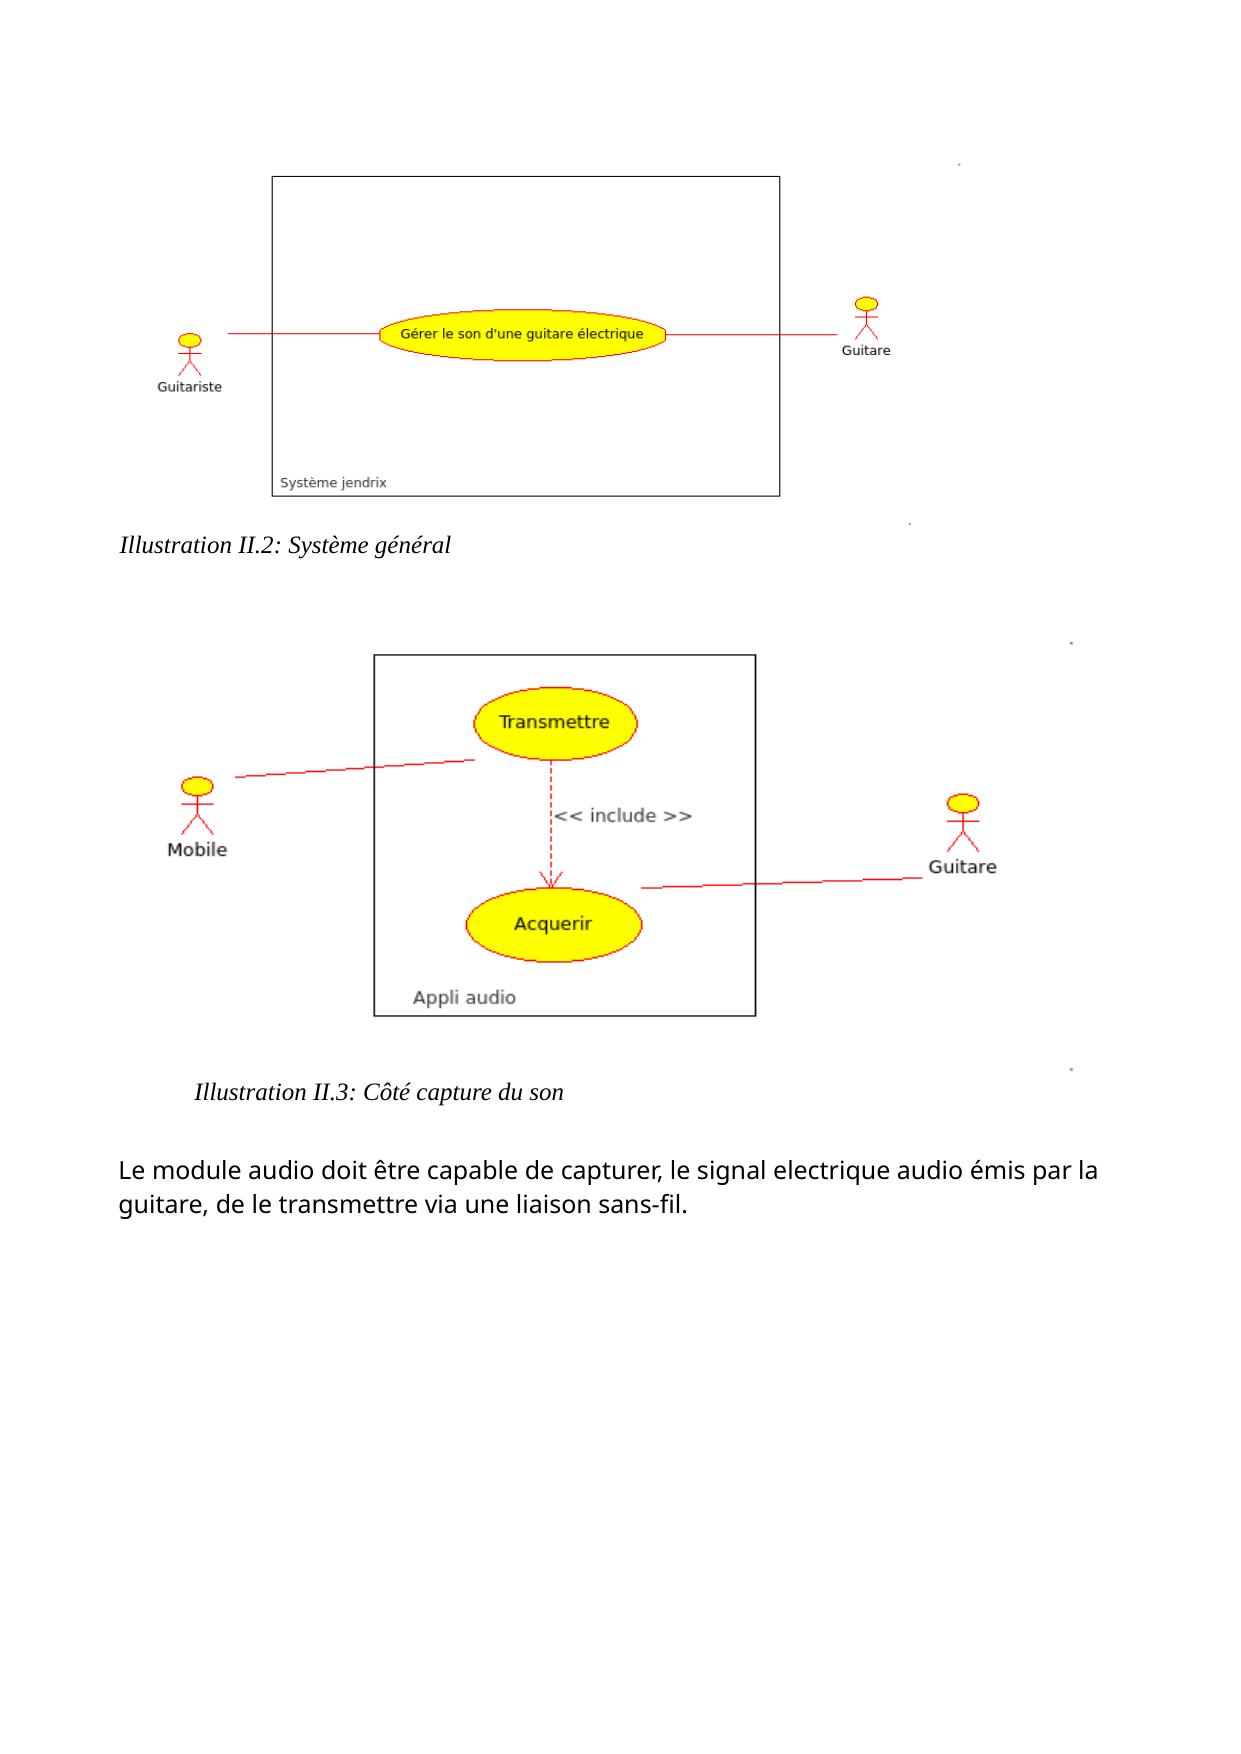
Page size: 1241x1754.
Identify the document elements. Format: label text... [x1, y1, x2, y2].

text Illustration II.2: Système général [119, 139, 1013, 558]
picture [152, 152, 966, 530]
text Le module audio doit être capable de capturer, le signal electrique audio émis par la guitare, de le transmettre via une liaison sans-fil. [118, 1153, 1122, 1221]
picture [160, 626, 1081, 1078]
text Illustration II.3: Côté capture du son [194, 1078, 1046, 1106]
